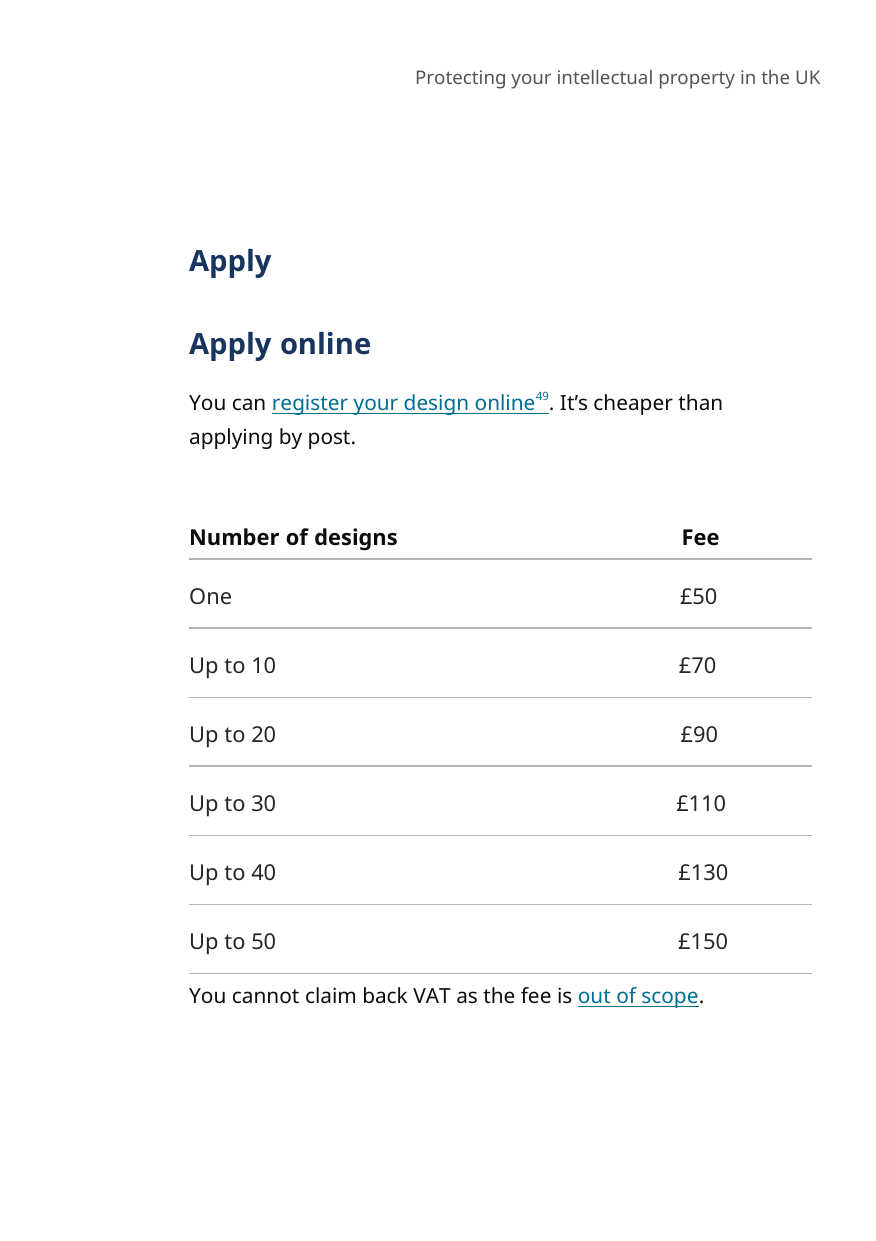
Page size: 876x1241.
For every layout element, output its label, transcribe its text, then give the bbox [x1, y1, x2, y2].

text You cannot claim back VAT as the fee is out of scope. [189, 982, 829, 1010]
subtitle Apply [189, 240, 829, 280]
table_cell £50 [535, 560, 812, 627]
text You can register your design online49. It’s cheaper than applying by post. [189, 388, 736, 451]
table_cell £130 [535, 836, 812, 903]
text Apply online [189, 323, 829, 363]
table_cell £90 [535, 698, 812, 765]
table_cell £110 [535, 767, 812, 834]
table_cell Up to 40 [189, 836, 535, 903]
table_header Fee [535, 522, 812, 558]
table_cell Up to 30 [189, 767, 535, 834]
table_header Number of designs [189, 522, 535, 558]
table_cell £70 [535, 629, 812, 696]
table_cell Up to 10 [189, 629, 535, 696]
table_cell £150 [535, 905, 812, 973]
table_cell Up to 20 [189, 698, 535, 765]
table_cell One [189, 560, 535, 627]
table_cell Up to 50 [189, 905, 535, 973]
